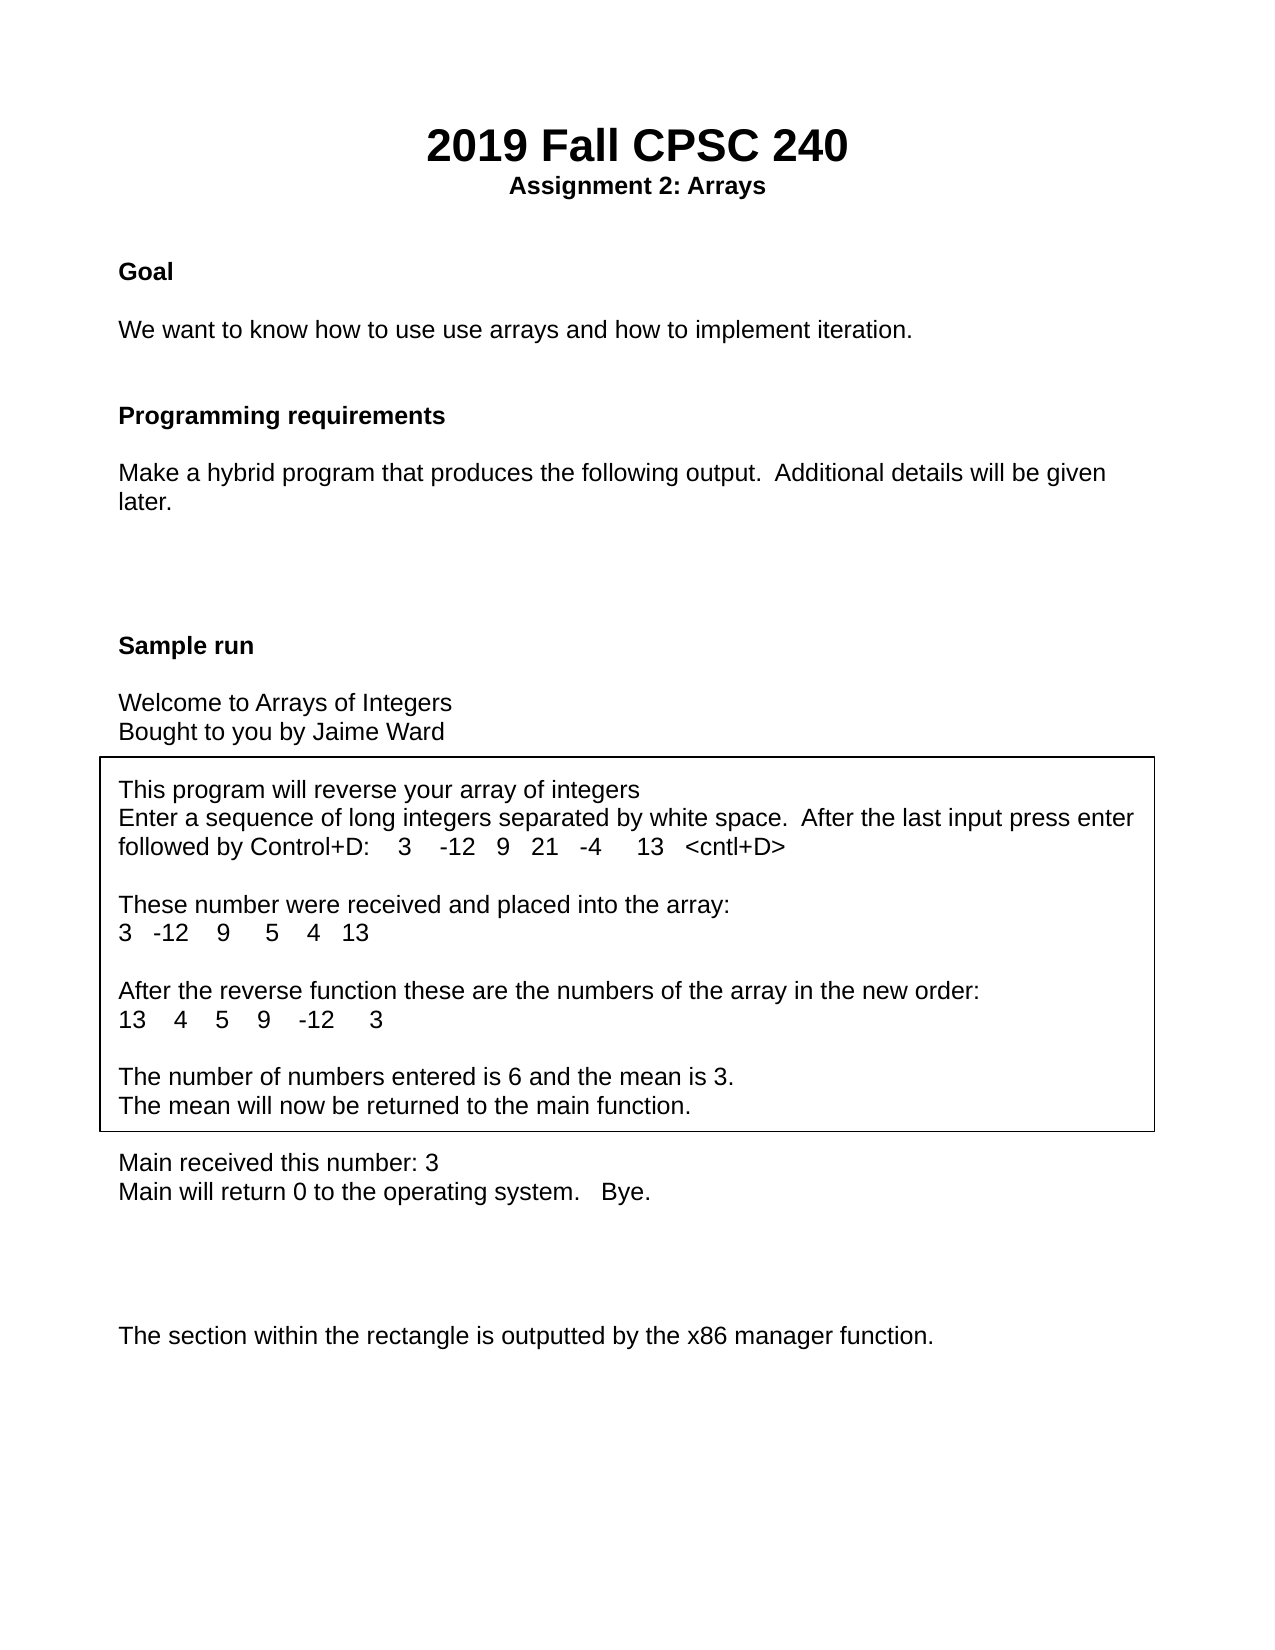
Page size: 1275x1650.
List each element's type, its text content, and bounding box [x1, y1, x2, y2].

text Main will return 0 to the operating system. Bye. [118, 1177, 1157, 1206]
text 13 4 5 9 -12 3 [118, 1004, 1154, 1033]
text 2019 Fall CPSC 240 [118, 118, 1157, 171]
text Main received this number: 3 [118, 1148, 1157, 1177]
text Sample run [118, 631, 1157, 659]
text Bought to you by Jaime Ward [118, 717, 1157, 746]
text Programming requirements [118, 401, 1157, 429]
text Make a hybrid program that produces the following output. Additional details will be given later. [118, 458, 1157, 516]
text Enter a sequence of long integers separated by white space. After the last input press enter followed by Control+D: 3 -12 9 21 -4 13 <cntl+D> [118, 803, 1154, 861]
text Welcome to Arrays of Integers [118, 688, 1157, 717]
text These number were received and placed into the array: [118, 889, 1154, 918]
text This program will reverse your array of integers [118, 774, 1154, 803]
text Assignment 2: Arrays [118, 171, 1157, 199]
text The mean will now be returned to the main function. [118, 1091, 1154, 1119]
text The number of numbers entered is 6 and the mean is 3. [118, 1062, 1154, 1091]
text 3 -12 9 5 4 13 [118, 918, 1154, 947]
text After the reverse function these are the numbers of the array in the new order: [118, 976, 1154, 1004]
text We want to know how to use use arrays and how to implement iteration. [118, 314, 1157, 343]
text Goal [118, 257, 1157, 286]
text The section within the rectangle is outputted by the x86 manager function. [118, 1321, 1157, 1349]
